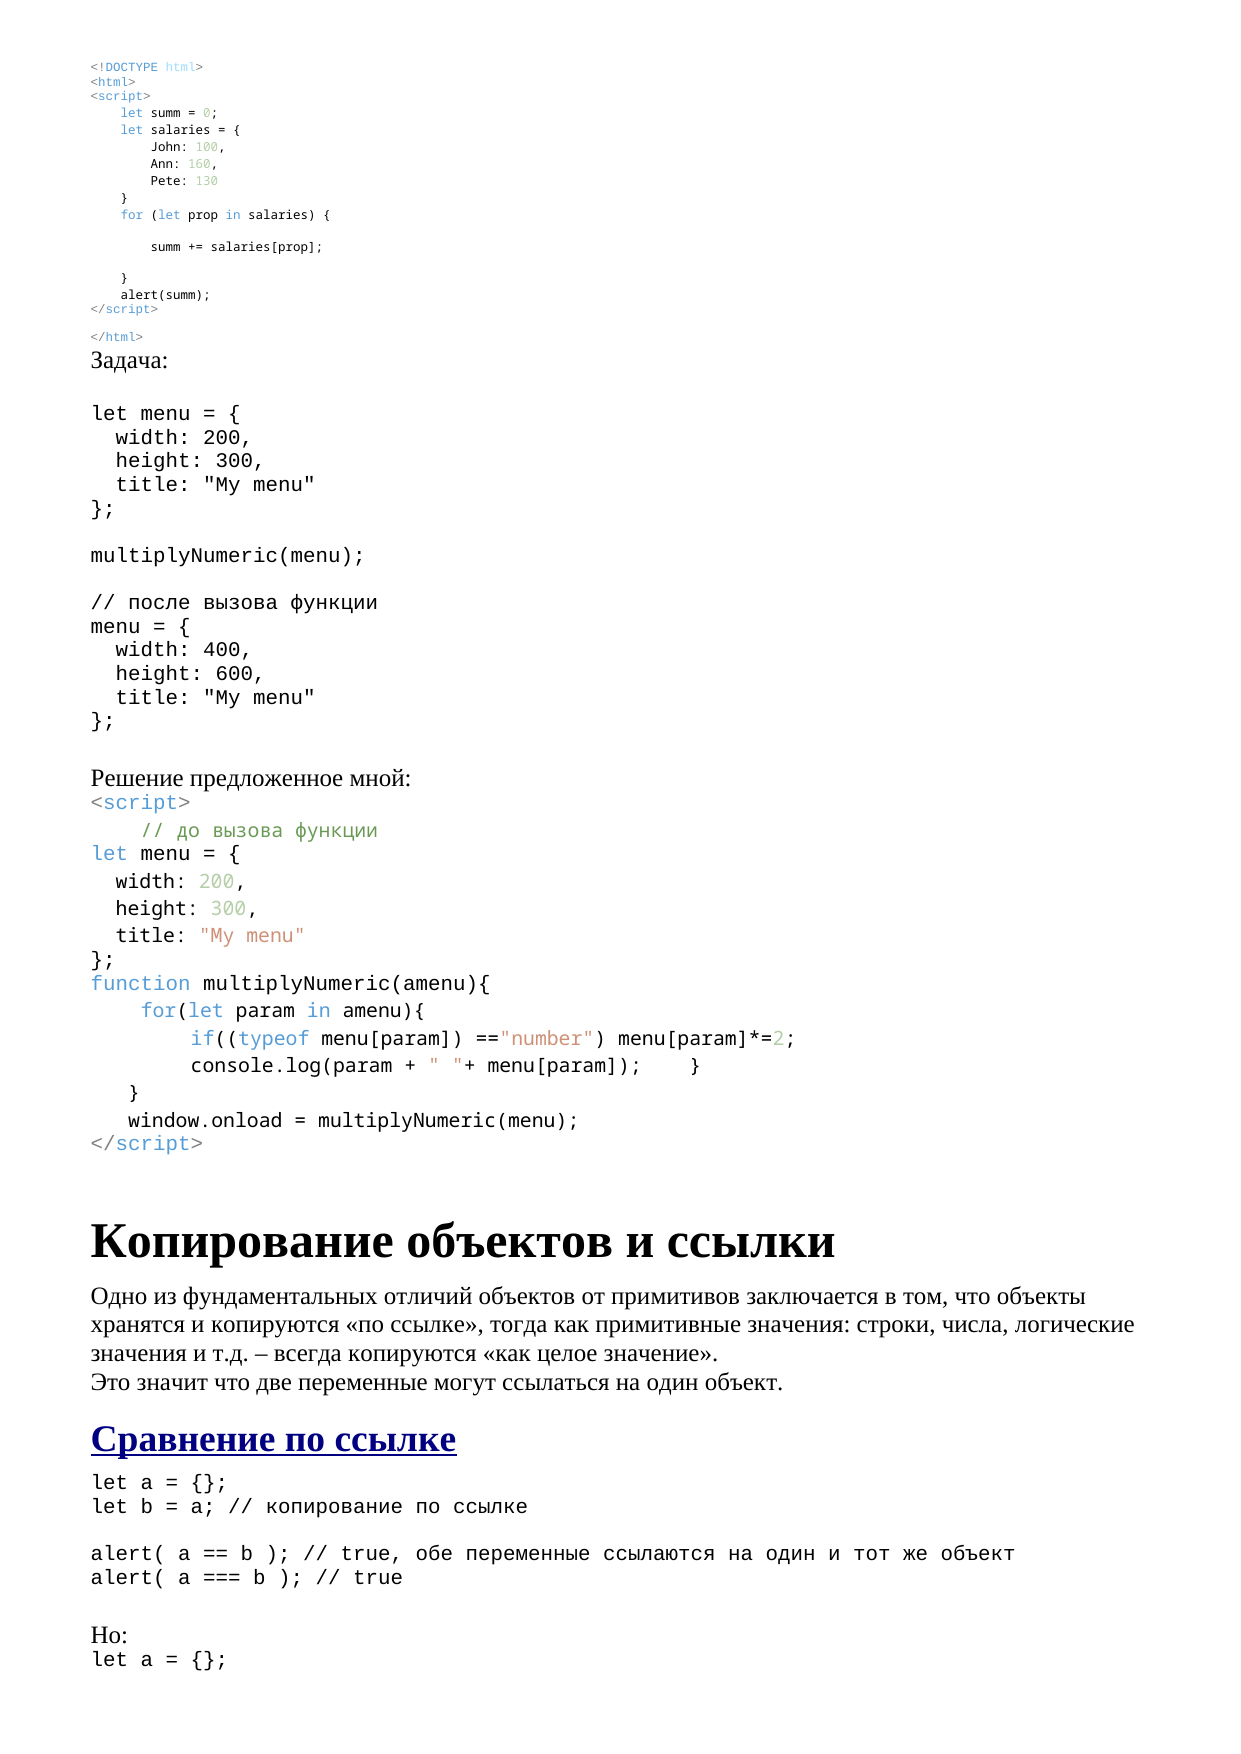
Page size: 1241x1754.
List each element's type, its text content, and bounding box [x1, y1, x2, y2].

text let salaries = { [90, 121, 1187, 138]
text </script> [90, 303, 1187, 317]
text Pete: 130 [90, 172, 1187, 189]
text alert(summ); [90, 286, 1187, 303]
text }; [90, 498, 1187, 521]
text for(let param in amenu){ [90, 996, 1187, 1024]
text }; [90, 710, 1187, 734]
text let summ = 0; [90, 104, 1187, 121]
text console.log(param + " "+ menu[param]); } [90, 1051, 1187, 1079]
list Это значит что две переменные могут ссылаться на один объект. [90, 1367, 1187, 1396]
text }; [90, 949, 1187, 973]
list Одно из фундаментальных отличий объектов от примитивов заключается в том, что объекты хранятся и копируются «по ссылке», тогда как примитивные значения: строки, числа, логические значения и т.д. – всегда копируются «как целое значение». [90, 1281, 1187, 1367]
text width: 200, [90, 867, 1187, 894]
text alert( a == b ); // true, обе переменные ссылаются на один и тот же объект [90, 1543, 1187, 1567]
text width: 200, [90, 427, 1187, 450]
text <script> [90, 792, 1187, 816]
text title: "My menu" [90, 922, 1187, 949]
text height: 300, [90, 894, 1187, 922]
text let menu = { [90, 843, 1187, 867]
list Задача: [90, 346, 1187, 374]
text Ann: 160, [90, 155, 1187, 172]
text </script> [90, 1133, 1187, 1157]
text height: 600, [90, 663, 1187, 687]
text let b = a; // копирование по ссылке [90, 1496, 1187, 1519]
text for (let prop in salaries) { [90, 206, 1187, 223]
text alert( a === b ); // true [90, 1567, 1187, 1591]
text // до вызова функции [90, 816, 1187, 843]
text multiplyNumeric(menu); [90, 545, 1187, 568]
text if((typeof menu[param]) =="number") menu[param]*=2; [90, 1024, 1187, 1051]
text menu = { [90, 616, 1187, 639]
text <html> [90, 76, 1187, 90]
subtitle Копирование объектов и ссылки [90, 1211, 1187, 1268]
subtitle Сравнение по ссылке [90, 1417, 1187, 1460]
text let menu = { [90, 403, 1187, 427]
list Но: [90, 1620, 1187, 1649]
text <script> [90, 90, 1187, 104]
text let a = {}; [90, 1472, 1187, 1496]
text title: "My menu" [90, 687, 1187, 710]
text } [90, 269, 1187, 286]
text <!DOCTYPE html> [90, 61, 1187, 76]
text // после вызова функции [90, 592, 1187, 616]
text } [90, 189, 1187, 206]
text summ += salaries[prop]; [90, 238, 1187, 255]
text height: 300, [90, 450, 1187, 474]
text } [90, 1079, 1187, 1106]
text window.onload = multiplyNumeric(menu); [90, 1106, 1187, 1133]
text let a = {}; [90, 1649, 1187, 1672]
text John: 100, [90, 138, 1187, 155]
text </html> [90, 331, 1187, 346]
list Решение предложенное мной: [90, 763, 1187, 792]
text function multiplyNumeric(amenu){ [90, 973, 1187, 996]
text title: "My menu" [90, 474, 1187, 498]
text width: 400, [90, 639, 1187, 663]
